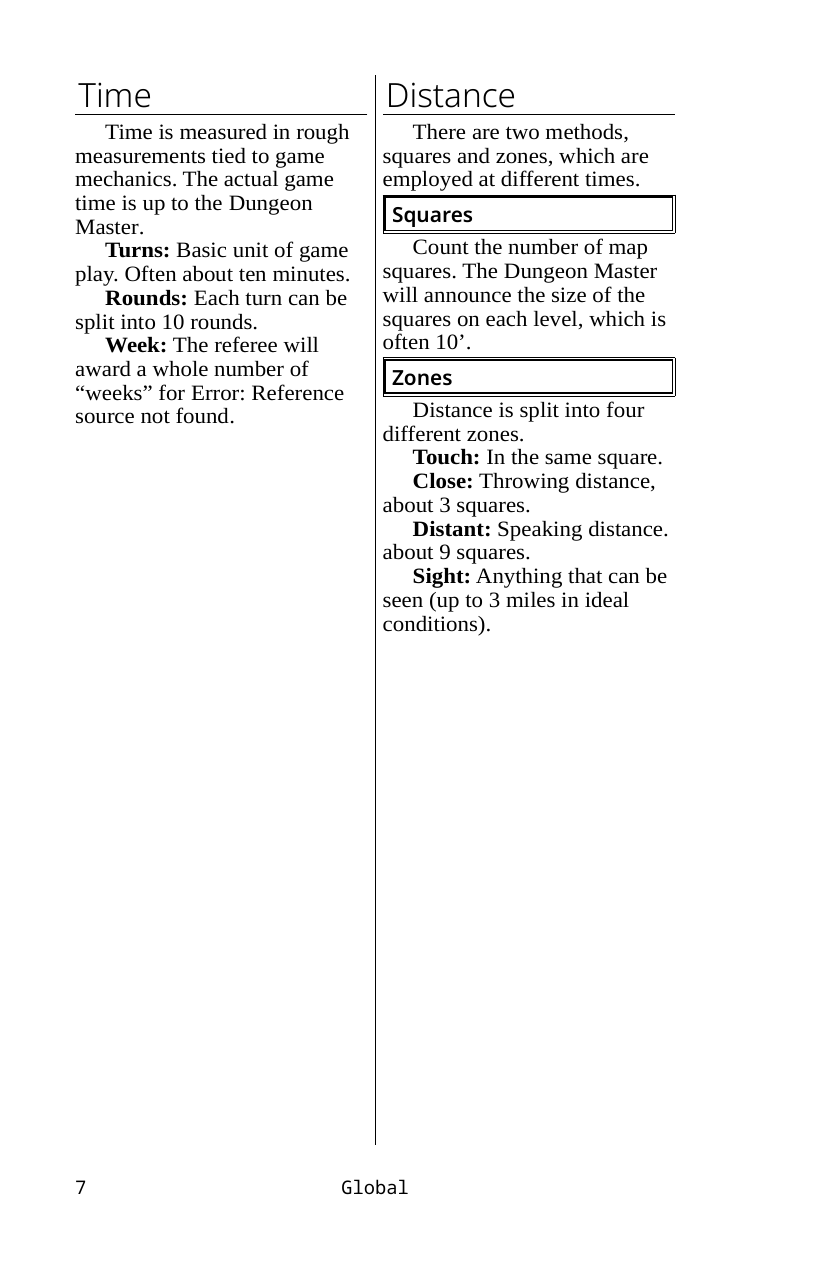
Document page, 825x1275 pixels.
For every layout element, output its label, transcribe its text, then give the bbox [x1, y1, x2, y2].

text Count the number of map squares. The Dungeon Master will announce the size of the squares on each level, which is often 10’. [382, 236, 675, 354]
subtitle squares [386, 198, 672, 230]
text Distant: Speaking distance. about 9 squares. [382, 517, 675, 564]
text Time is measured in rough measurements tied to game mechanics. The actual game time is up to the Dungeon Master. [75, 120, 367, 239]
text Week: The referee will award a whole number of “weeks” for Error: Reference source not found. [75, 334, 367, 429]
subtitle zones [386, 361, 672, 392]
text Sight: Anything that can be seen (up to 3 miles in ideal conditions). [382, 564, 675, 636]
text Distance is split into four different zones. [382, 399, 675, 446]
text Touch: In the same square. [382, 446, 675, 470]
subtitle time [75, 75, 367, 114]
text Close: Throwing distance, about 3 squares. [382, 470, 675, 517]
text There are two methods, squares and zones, which are employed at different times. [382, 120, 675, 192]
subtitle distance [382, 75, 675, 114]
text Turns: Basic unit of game play. Often about ten minutes. [75, 239, 367, 286]
text Rounds: Each turn can be split into 10 rounds. [75, 286, 367, 334]
